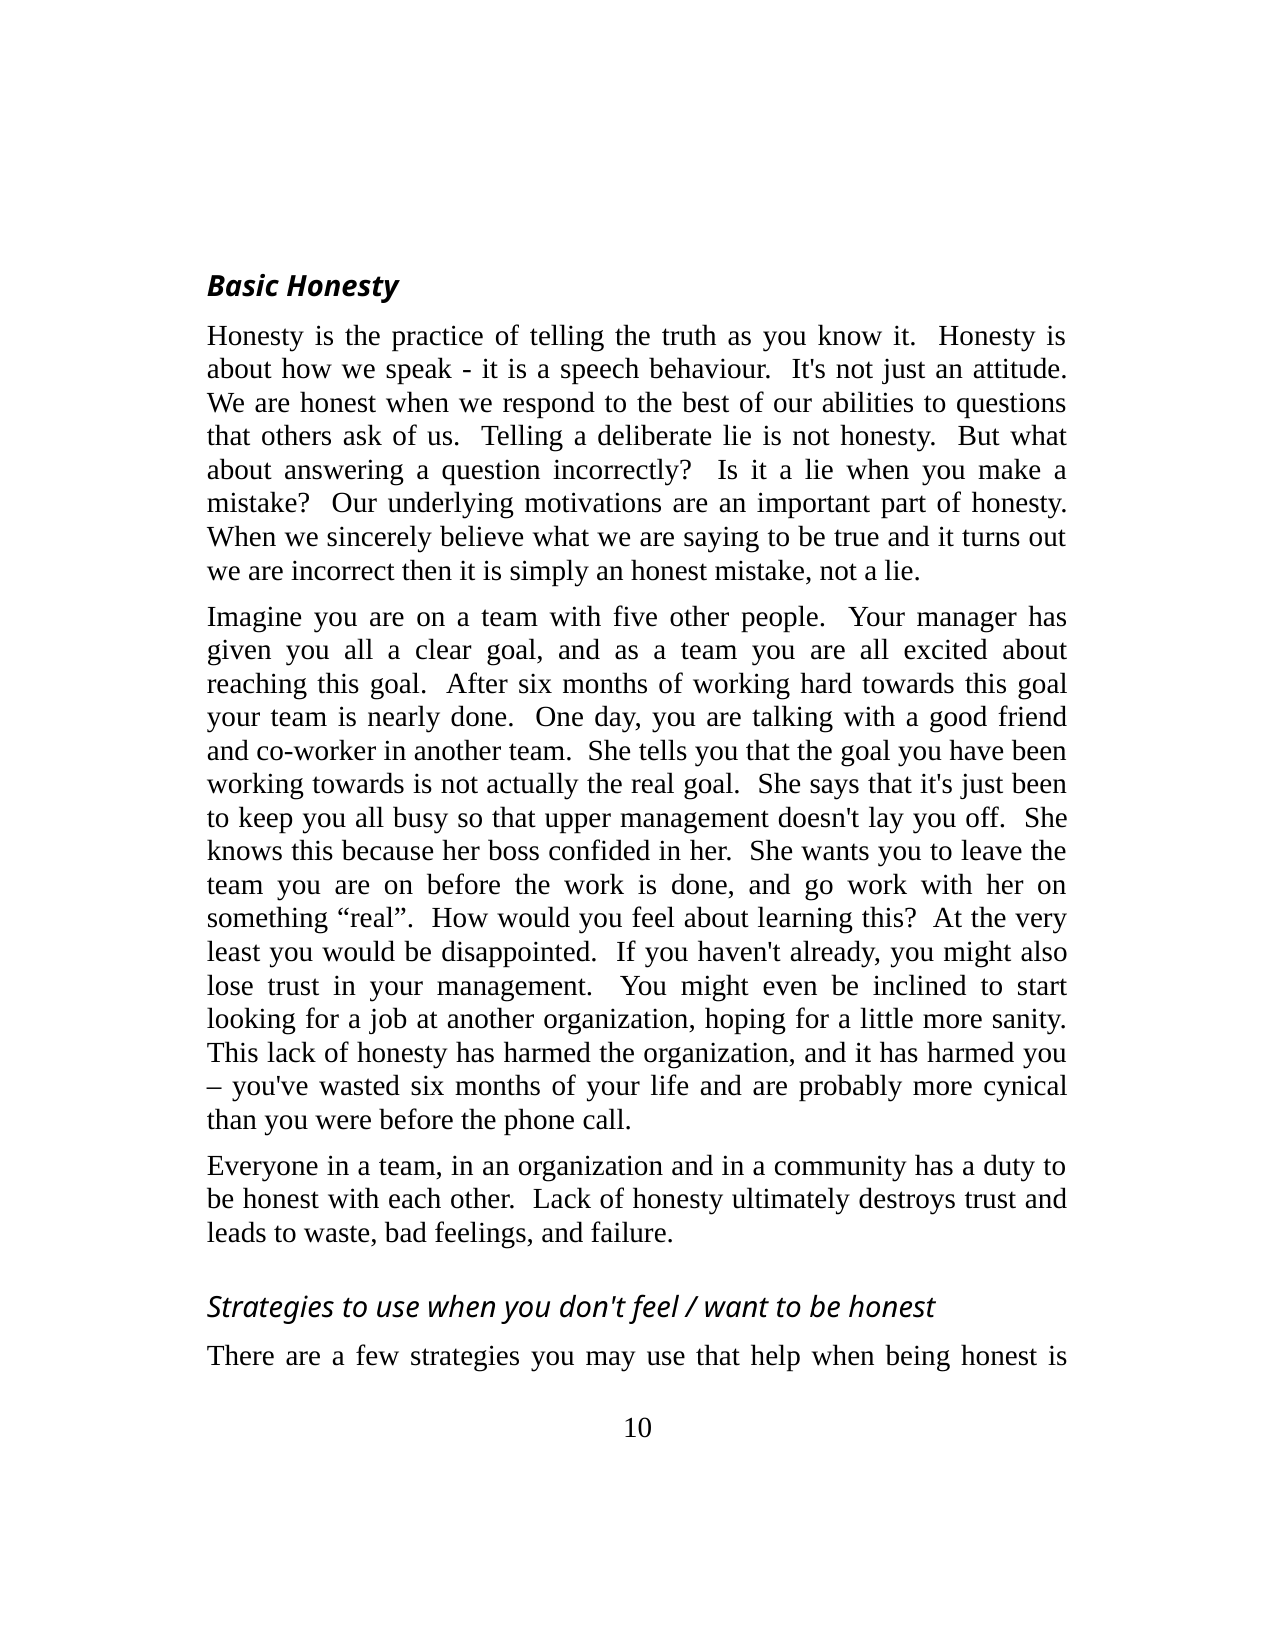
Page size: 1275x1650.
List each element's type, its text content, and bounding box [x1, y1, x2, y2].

text There are a few strategies you may use that help when being honest is [207, 1338, 1068, 1372]
text Honesty is the practice of telling the truth as you know it. Honesty is about how we speak - it is a speech behaviour. It's not just an attitude. We are honest when we respond to the best of our abilities to questions that others ask of us. Telling a deliberate lie is not honesty. But what about answering a question incorrectly? Is it a lie when you make a mistake? Our underlying motivations are an important part of honesty. When we sincerely believe what we are saying to be true and it turns out we are incorrect then it is simply an honest mistake, not a lie. [207, 318, 1068, 586]
subtitle Strategies to use when you don't feel / want to be honest [207, 1286, 1068, 1326]
text Imagine you are on a team with five other people. Your manager has given you all a clear goal, and as a team you are all excited about reaching this goal. After six months of working hard towards this goal your team is nearly done. One day, you are talking with a good friend and co-worker in another team. She tells you that the goal you have been working towards is not actually the real goal. She says that it's just been to keep you all busy so that upper management doesn't lay you off. She knows this because her boss confided in her. She wants you to leave the team you are on before the work is done, and go work with her on something “real”. How would you feel about learning this? At the very least you would be disappointed. If you haven't already, you might also lose trust in your management. You might even be inclined to start looking for a job at another organization, hoping for a little more sanity. This lack of honesty has harmed the organization, and it has harmed you – you've wasted six months of your life and are probably more cynical than you were before the phone call. [207, 599, 1068, 1135]
text Everyone in a team, in an organization and in a community has a duty to be honest with each other. Lack of honesty ultimately destroys trust and leads to waste, bad feelings, and failure. [207, 1148, 1068, 1248]
subtitle Basic Honesty [207, 266, 1068, 305]
